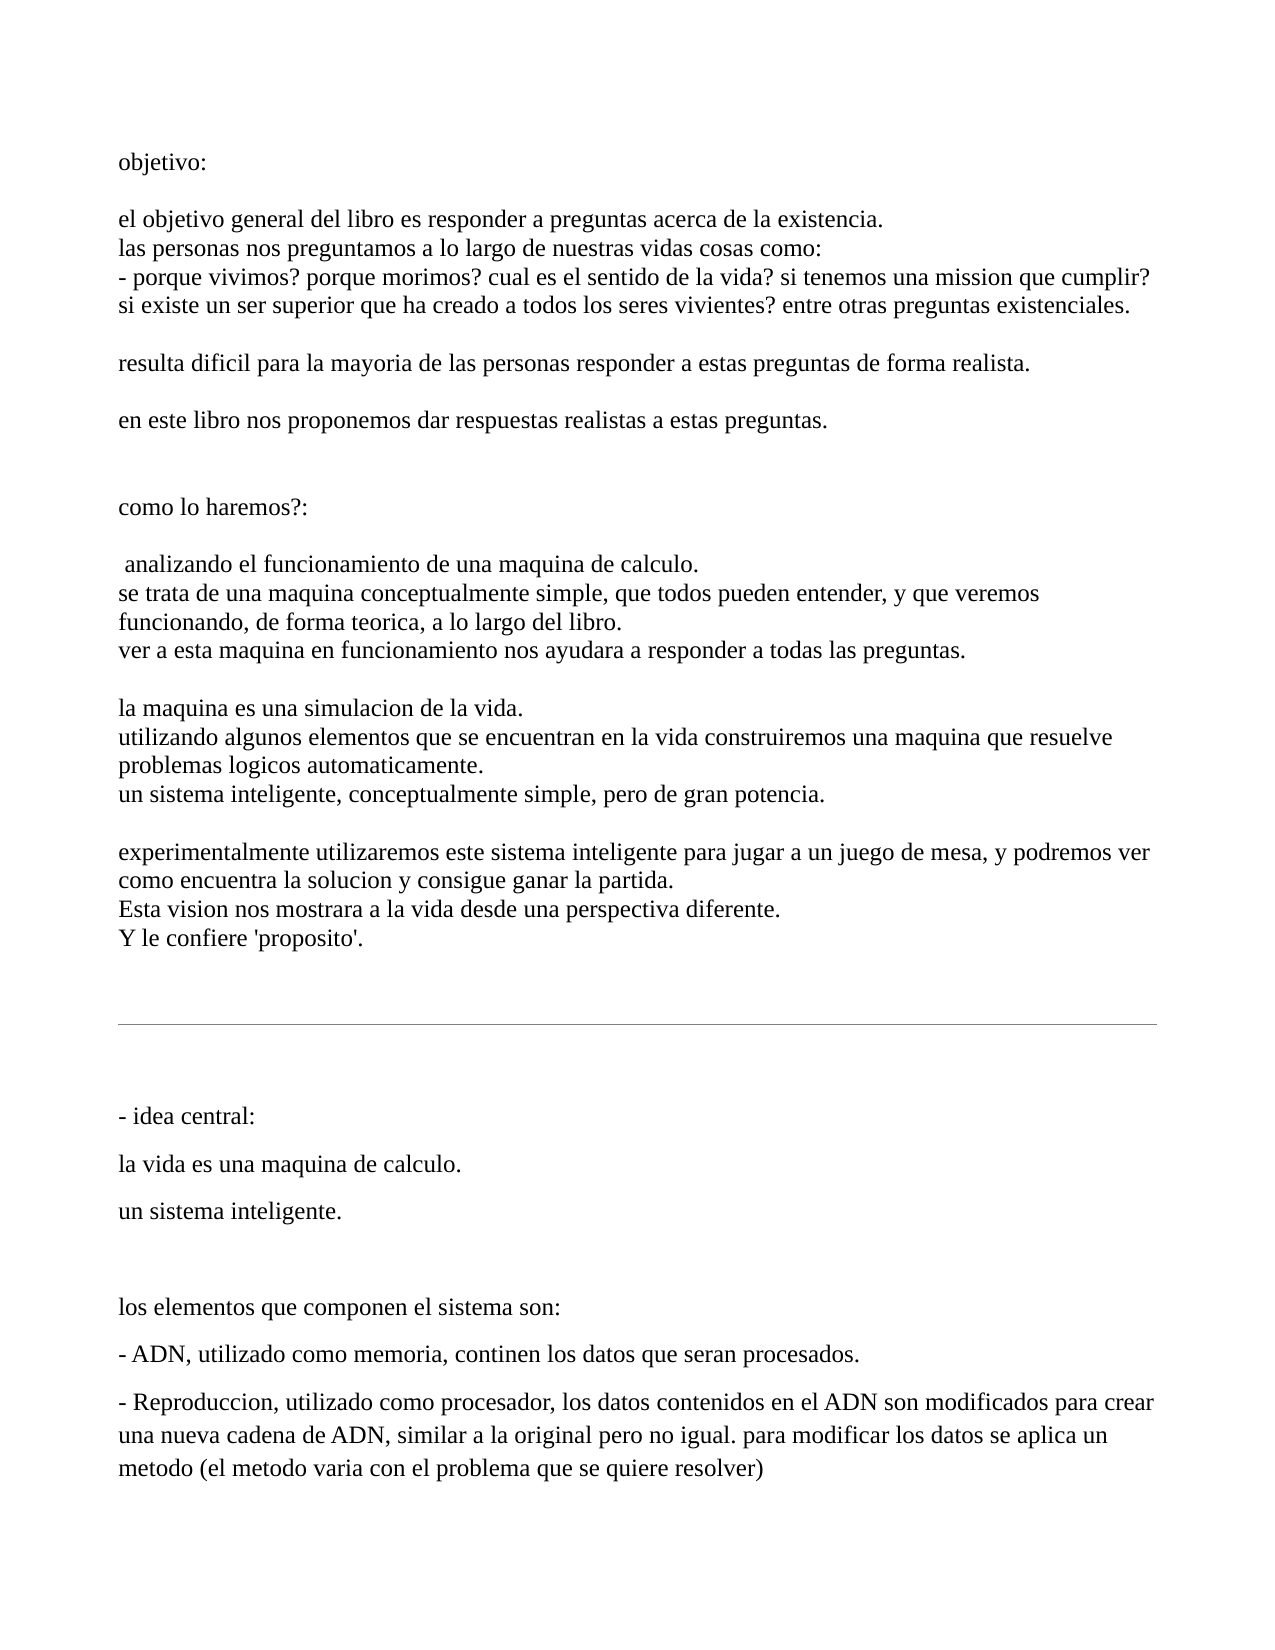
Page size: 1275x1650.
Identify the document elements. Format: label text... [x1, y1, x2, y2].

text se trata de una maquina conceptualmente simple, que todos pueden entender, y que veremos funcionando, de forma teorica, a lo largo del libro. [118, 578, 1157, 636]
text la maquina es una simulacion de la vida. [118, 693, 1157, 722]
text objetivo: [118, 147, 1157, 176]
text resulta dificil para la mayoria de las personas responder a estas preguntas de forma realista. [118, 348, 1157, 377]
text experimentalmente utilizaremos este sistema inteligente para jugar a un juego de mesa, y podremos ver como encuentra la solucion y consigue ganar la partida. [118, 837, 1157, 894]
text un sistema inteligente. [118, 1196, 1157, 1225]
text analizando el funcionamiento de una maquina de calculo. [118, 549, 1157, 578]
text los elementos que componen el sistema son: [118, 1292, 1157, 1320]
text como lo haremos?: [118, 492, 1157, 521]
text Esta vision nos mostrara a la vida desde una perspectiva diferente. [118, 894, 1157, 923]
text utilizando algunos elementos que se encuentran en la vida construiremos una maquina que resuelve problemas logicos automaticamente. [118, 722, 1157, 779]
text - porque vivimos? porque morimos? cual es el sentido de la vida? si tenemos una mission que cumplir? si existe un ser superior que ha creado a todos los seres vivientes? entre otras preguntas existenciales. [118, 262, 1157, 319]
text ver a esta maquina en funcionamiento nos ayudara a responder a todas las preguntas. [118, 636, 1157, 664]
text - idea central: [118, 1101, 1157, 1130]
text - Reproduccion, utilizado como procesador, los datos contenidos en el ADN son modificados para crear una nueva cadena de ADN, similar a la original pero no igual. para modificar los datos se aplica un metodo (el metodo varia con el problema que se quiere resolver) [118, 1387, 1157, 1482]
text el objetivo general del libro es responder a preguntas acerca de la existencia. [118, 204, 1157, 233]
text - ADN, utilizado como memoria, continen los datos que seran procesados. [118, 1339, 1157, 1368]
text un sistema inteligente, conceptualmente simple, pero de gran potencia. [118, 779, 1157, 808]
text en este libro nos proponemos dar respuestas realistas a estas preguntas. [118, 406, 1157, 434]
text la vida es una maquina de calculo. [118, 1149, 1157, 1178]
text Y le confiere 'proposito'. [118, 923, 1157, 952]
text las personas nos preguntamos a lo largo de nuestras vidas cosas como: [118, 233, 1157, 262]
